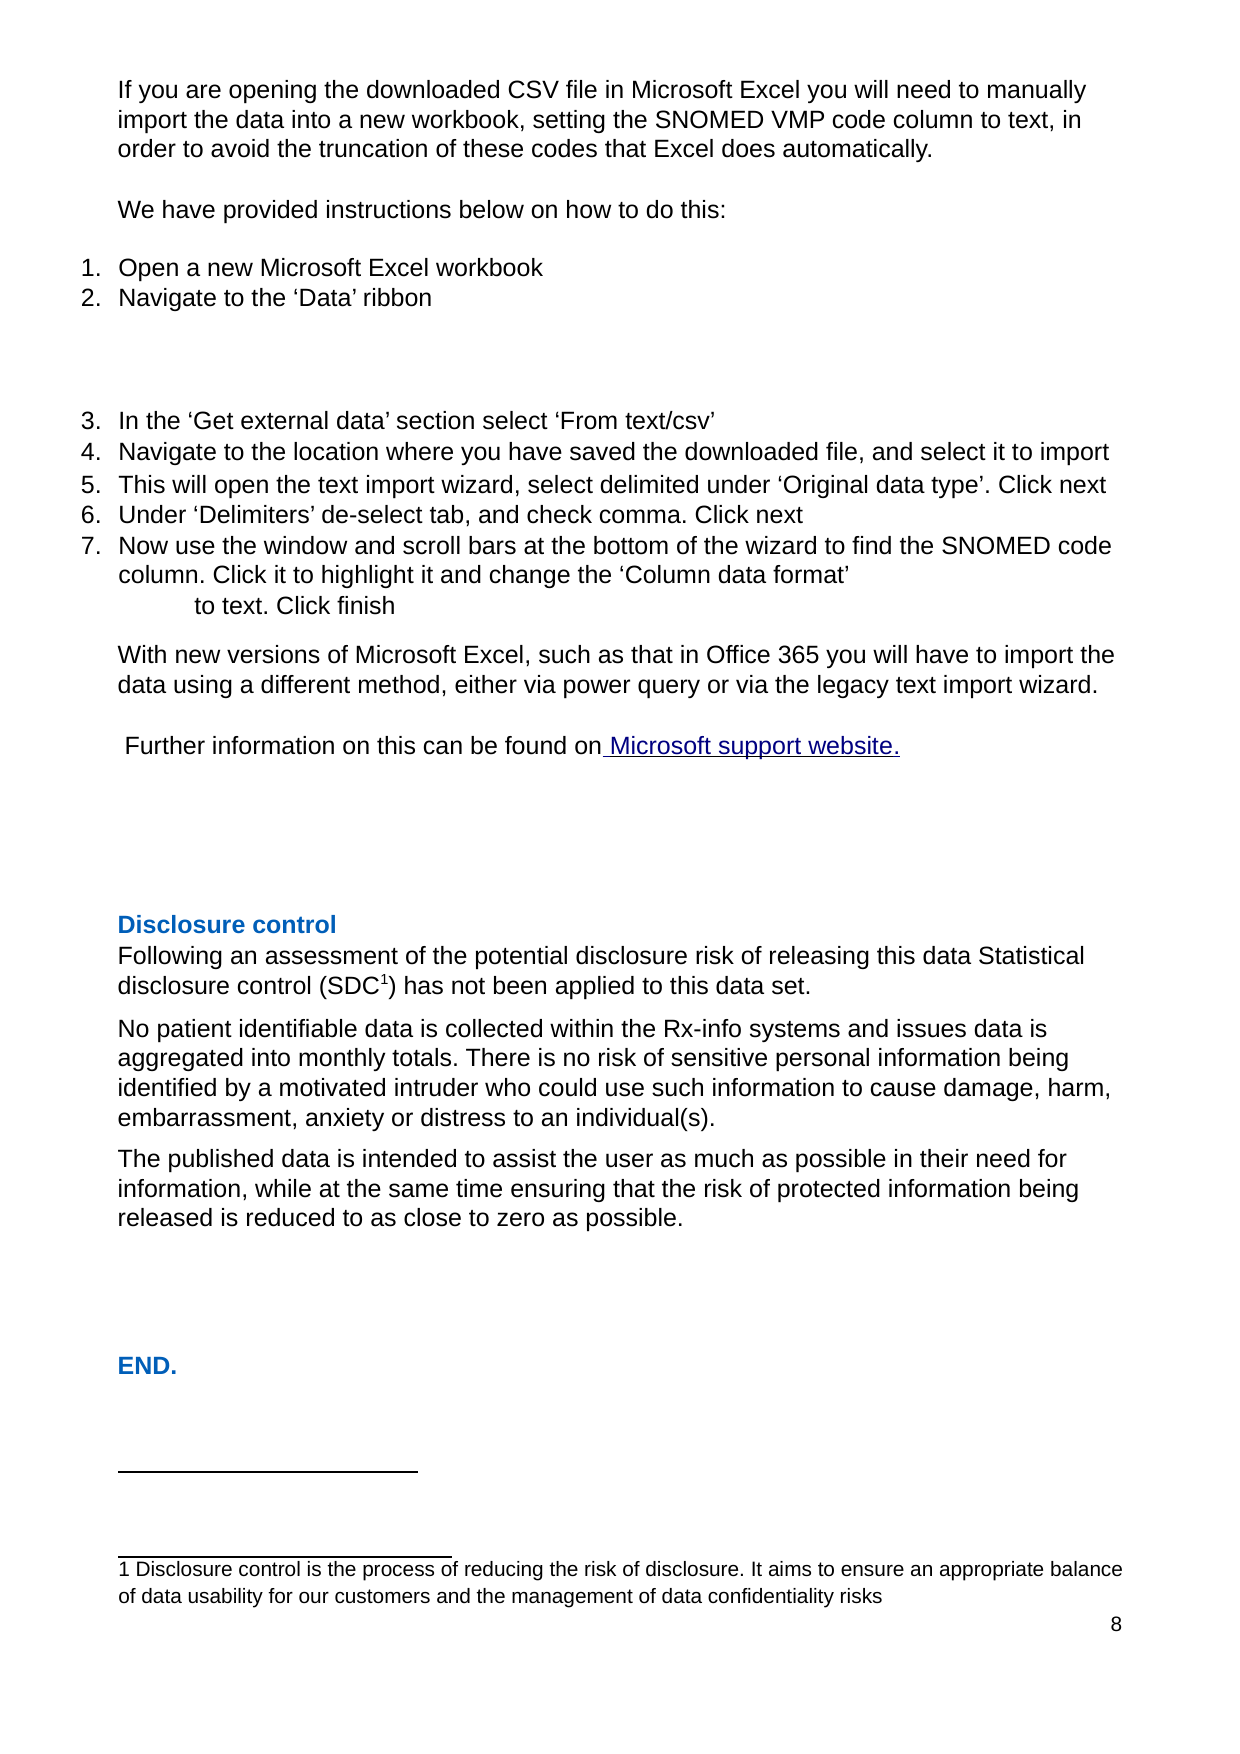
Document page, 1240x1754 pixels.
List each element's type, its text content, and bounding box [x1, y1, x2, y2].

list Navigate to the ‘Data’ ribbon [81, 283, 1124, 312]
text The published data is intended to assist the user as much as possible in their need for information, while at the same time ensuring that the risk of protected information being released is reduced to as close to zero as possible. [117, 1144, 1124, 1232]
subtitle Disclosure control [117, 911, 1129, 939]
text We have provided instructions below on how to do this: [117, 196, 1124, 224]
text Further information on this can be found on Microsoft support website. [117, 719, 1124, 764]
list This will open the text import wizard, select delimited under ‘Original data type’. Click next [81, 470, 1124, 498]
list Now use the window and scroll bars at the bottom of the wizard to find the SNOMED code column. Click it to highlight it and change the ‘Column data format’ [81, 531, 1124, 589]
list Under ‘Delimiters’ de-select tab, and check comma. Click next [81, 500, 1124, 529]
text Following an assessment of the potential disclosure risk of releasing this data Statistical disclosure control (SDC) has not been applied to this data set. [117, 941, 1124, 999]
text Disclosure control is the process of reducing the risk of disclosure. It aims to ensure an appropriate balance of data usability for our customers and the management of data confidentiality risks [118, 1557, 1129, 1608]
text No patient identifiable data is collected within the Rx-info systems and issues data is aggregated into monthly totals. There is no risk of sensitive personal information being identified by a motivated intruder who could use such information to cause damage, harm, embarrassment, anxiety or distress to an individual(s). [117, 1014, 1124, 1131]
list In the ‘Get external data’ section select ‘From text/csv’ [81, 406, 1124, 434]
text END. [117, 1351, 1129, 1380]
text to text. Click finish [194, 591, 1124, 620]
list Navigate to the location where you have saved the downloaded file, and select it to import [81, 436, 1124, 465]
text If you are opening the downloaded CSV file in Microsoft Excel you will need to manually import the data into a new workbook, setting the SNOMED VMP code column to text, in order to avoid the truncation of these codes that Excel does automatically. [117, 75, 1124, 163]
list Open a new Microsoft Excel workbook [81, 253, 1124, 281]
text With new versions of Microsoft Excel, such as that in Office 365 you will have to import the data using a different method, either via power query or via the legacy text import wizard. [117, 640, 1124, 699]
